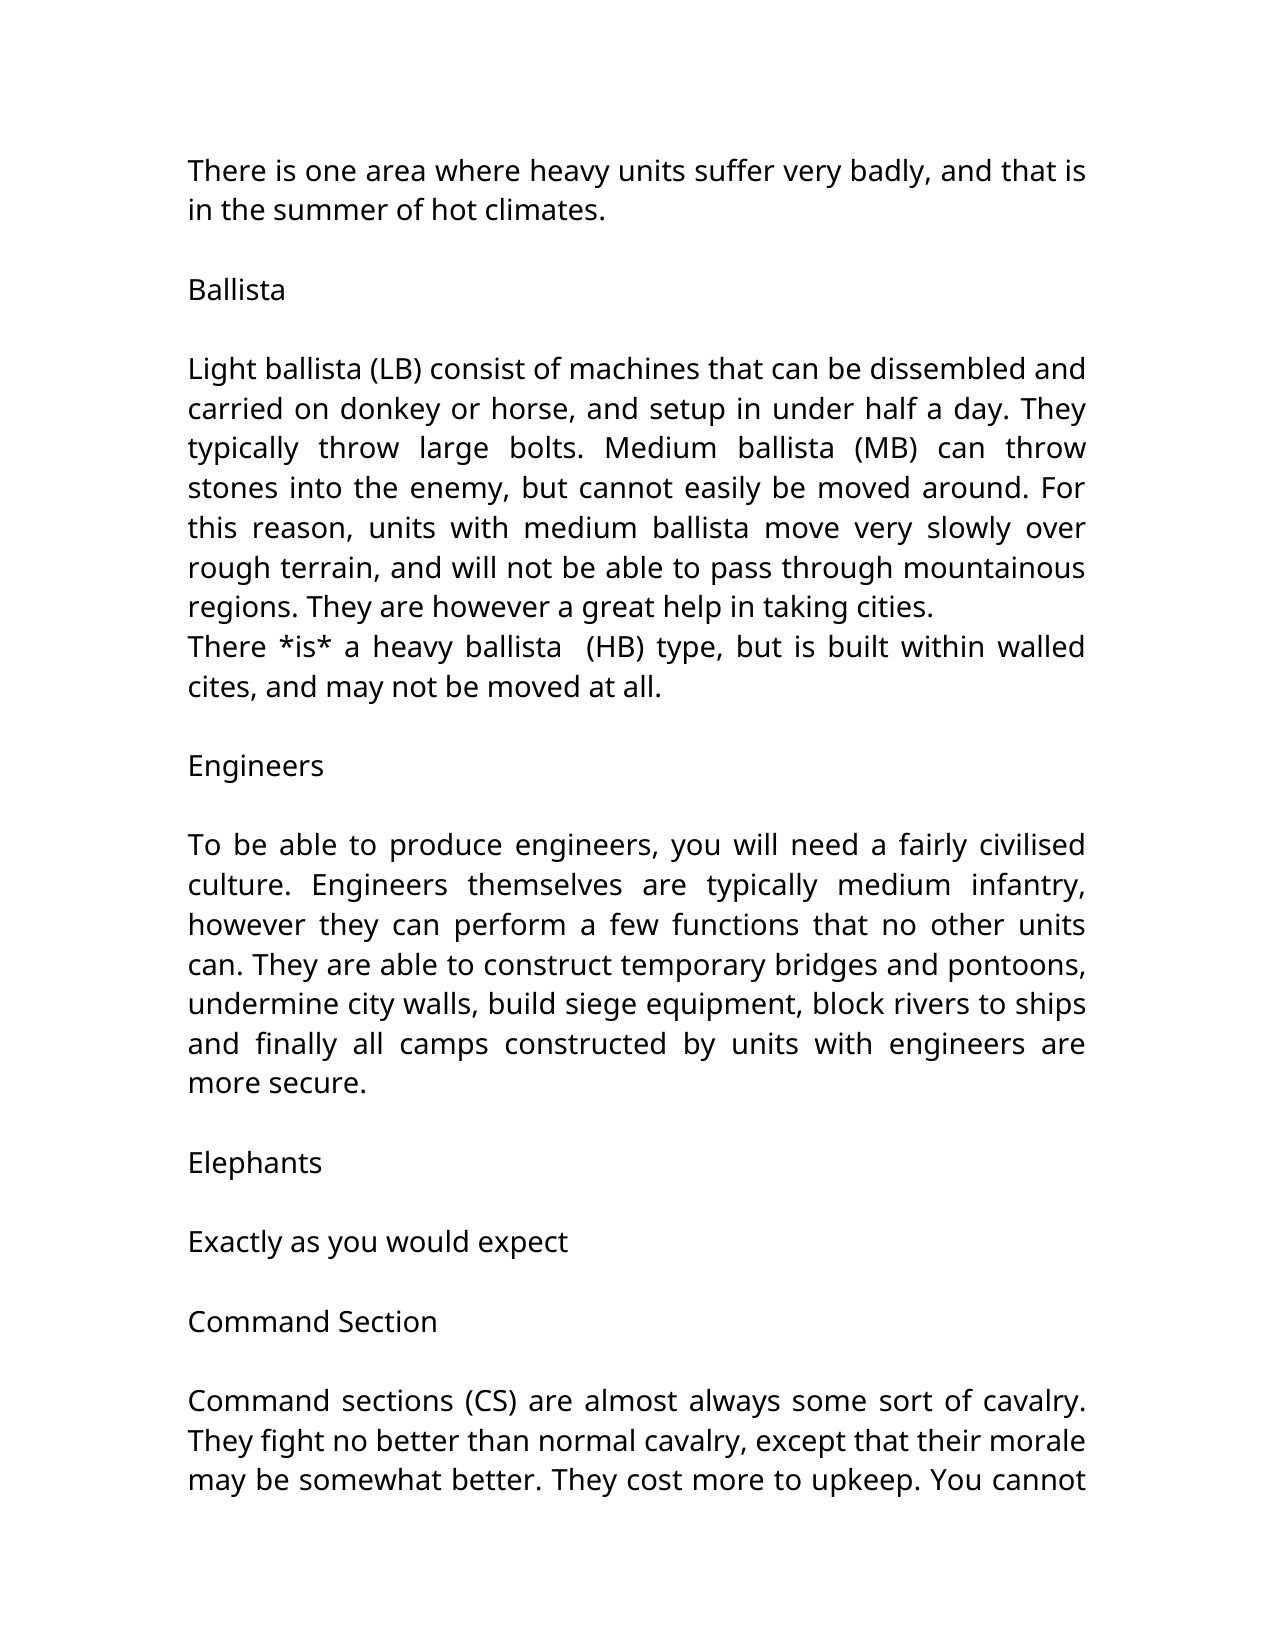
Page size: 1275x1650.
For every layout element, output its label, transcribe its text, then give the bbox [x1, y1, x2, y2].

text To be able to produce engineers, you will need a fairly civilised culture. Engineers themselves are typically medium infantry, however they can perform a few functions that no other units can. They are able to construct temporary bridges and pontoons, undermine city walls, build siege equipment, block rivers to ships and finally all camps constructed by units with engineers are more secure. [367, 1063, 1087, 1102]
text There *is* a heavy ballista (HB) type, but is built within walled cites, and may not be moved at all. [662, 666, 1087, 706]
text Exactly as you would expect [568, 1222, 1087, 1261]
text Engineers [324, 745, 1087, 785]
text Command Section [438, 1301, 1087, 1341]
text Ballista [286, 269, 1087, 309]
text There is one area where heavy units suffer very badly, and that is in the summer of hot climates. [606, 190, 1087, 229]
text Elephants [322, 1142, 1087, 1182]
